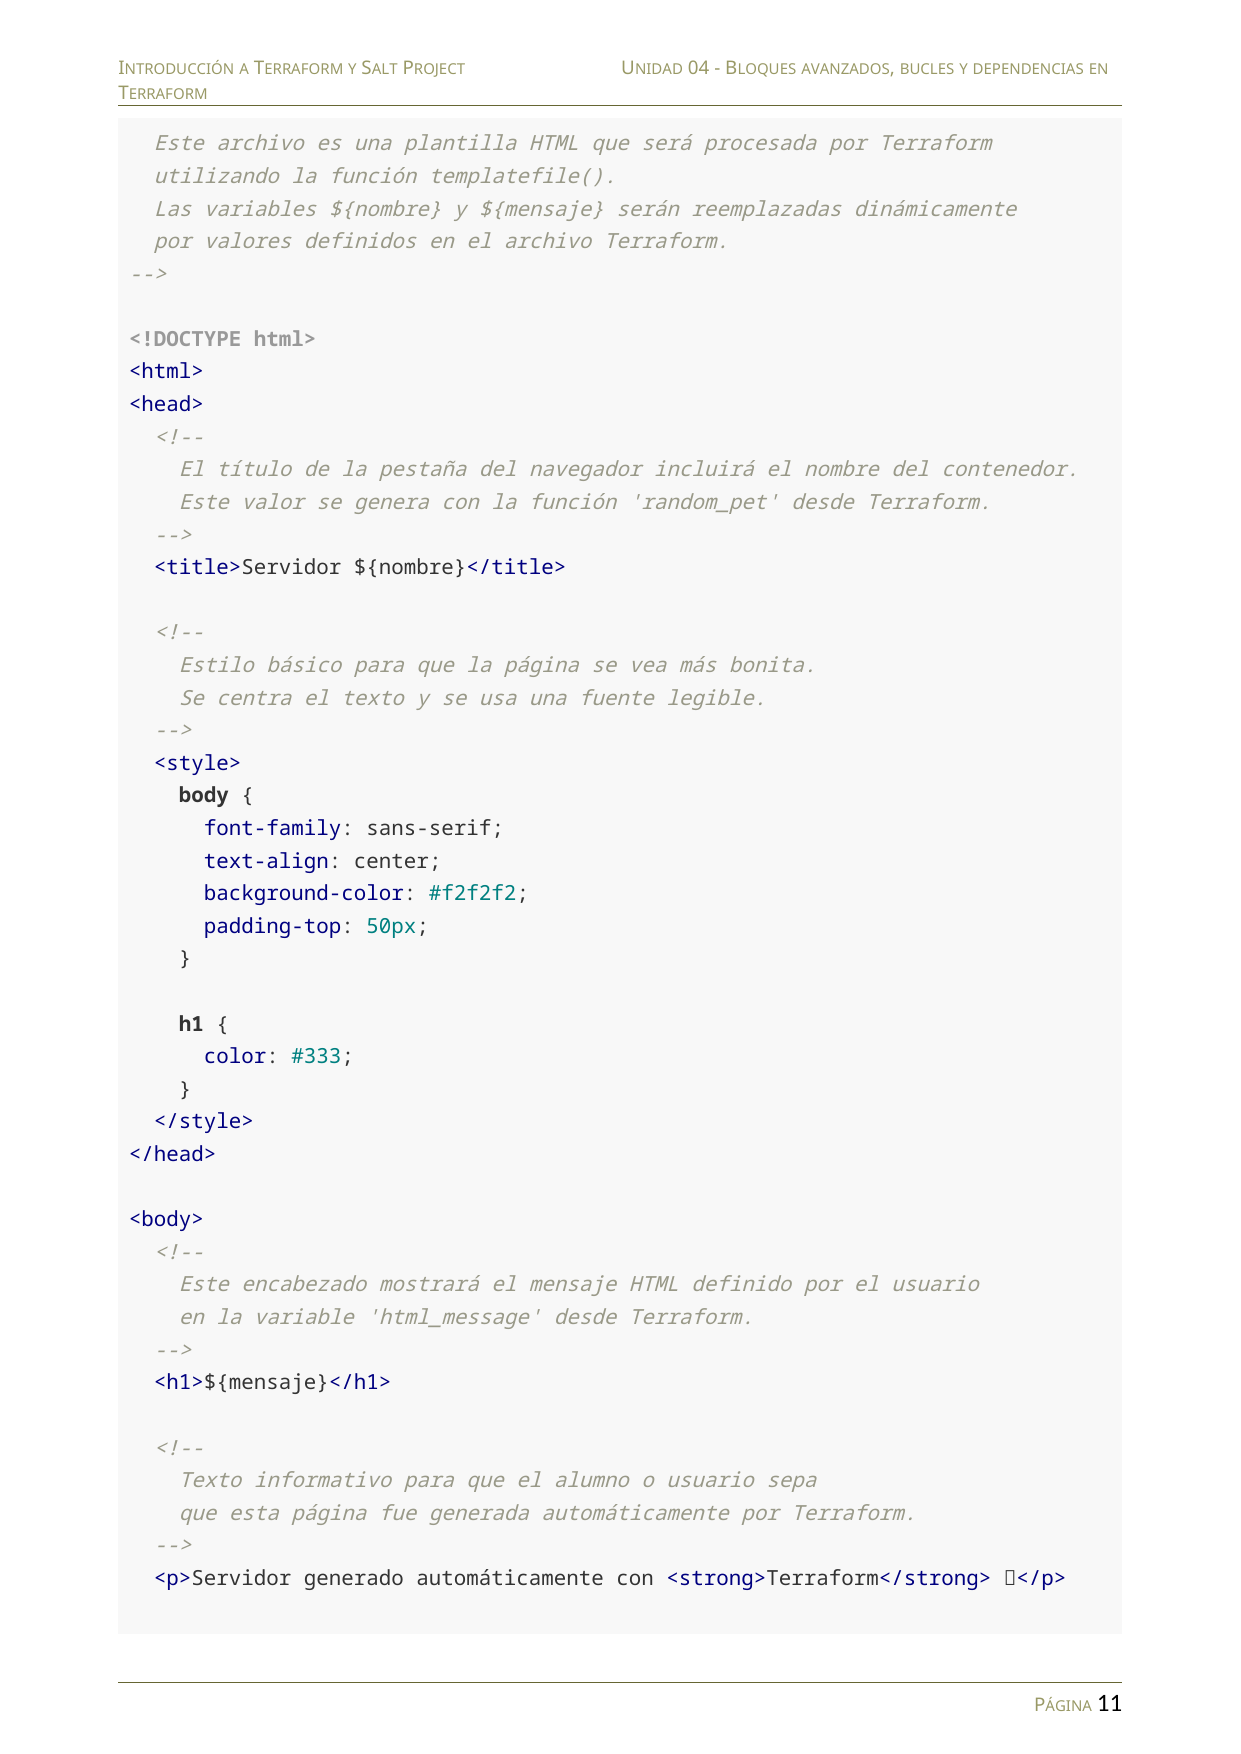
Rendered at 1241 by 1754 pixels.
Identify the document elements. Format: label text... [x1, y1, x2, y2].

table_header Este archivo es una plantilla HTML que será procesada por Terraform utilizando la función templatefile(). Las variables ${nombre} y ${mensaje} serán reemplazadas dinámicamente por valores definidos en el archivo Terraform. --> <!DOCTYPE html> <html> <head> <!-- El título de la pestaña del navegador incluirá el nombre del contenedor. Este valor se genera con la función 'random_pet' desde Terraform. --> <title>Servidor ${nombre}</title> <!-- Estilo básico para que la página se vea más bonita. Se centra el texto y se usa una fuente legible. --> <style> body { font-family: sans-serif; text-align: center; background-color: #f2f2f2; padding-top: 50px; } h1 { color: #333; } </style> </head> <body> <!-- Este encabezado mostrará el mensaje HTML definido por el usuario en la variable 'html_message' desde Terraform. --> <h1>${mensaje}</h1> <!-- Texto informativo para que el alumno o usuario sepa que esta página fue generada automáticamente por Terraform. --> <p>Servidor generado automáticamente con <strong>Terraform</strong> 🤖</p> [118, 118, 1122, 1634]
